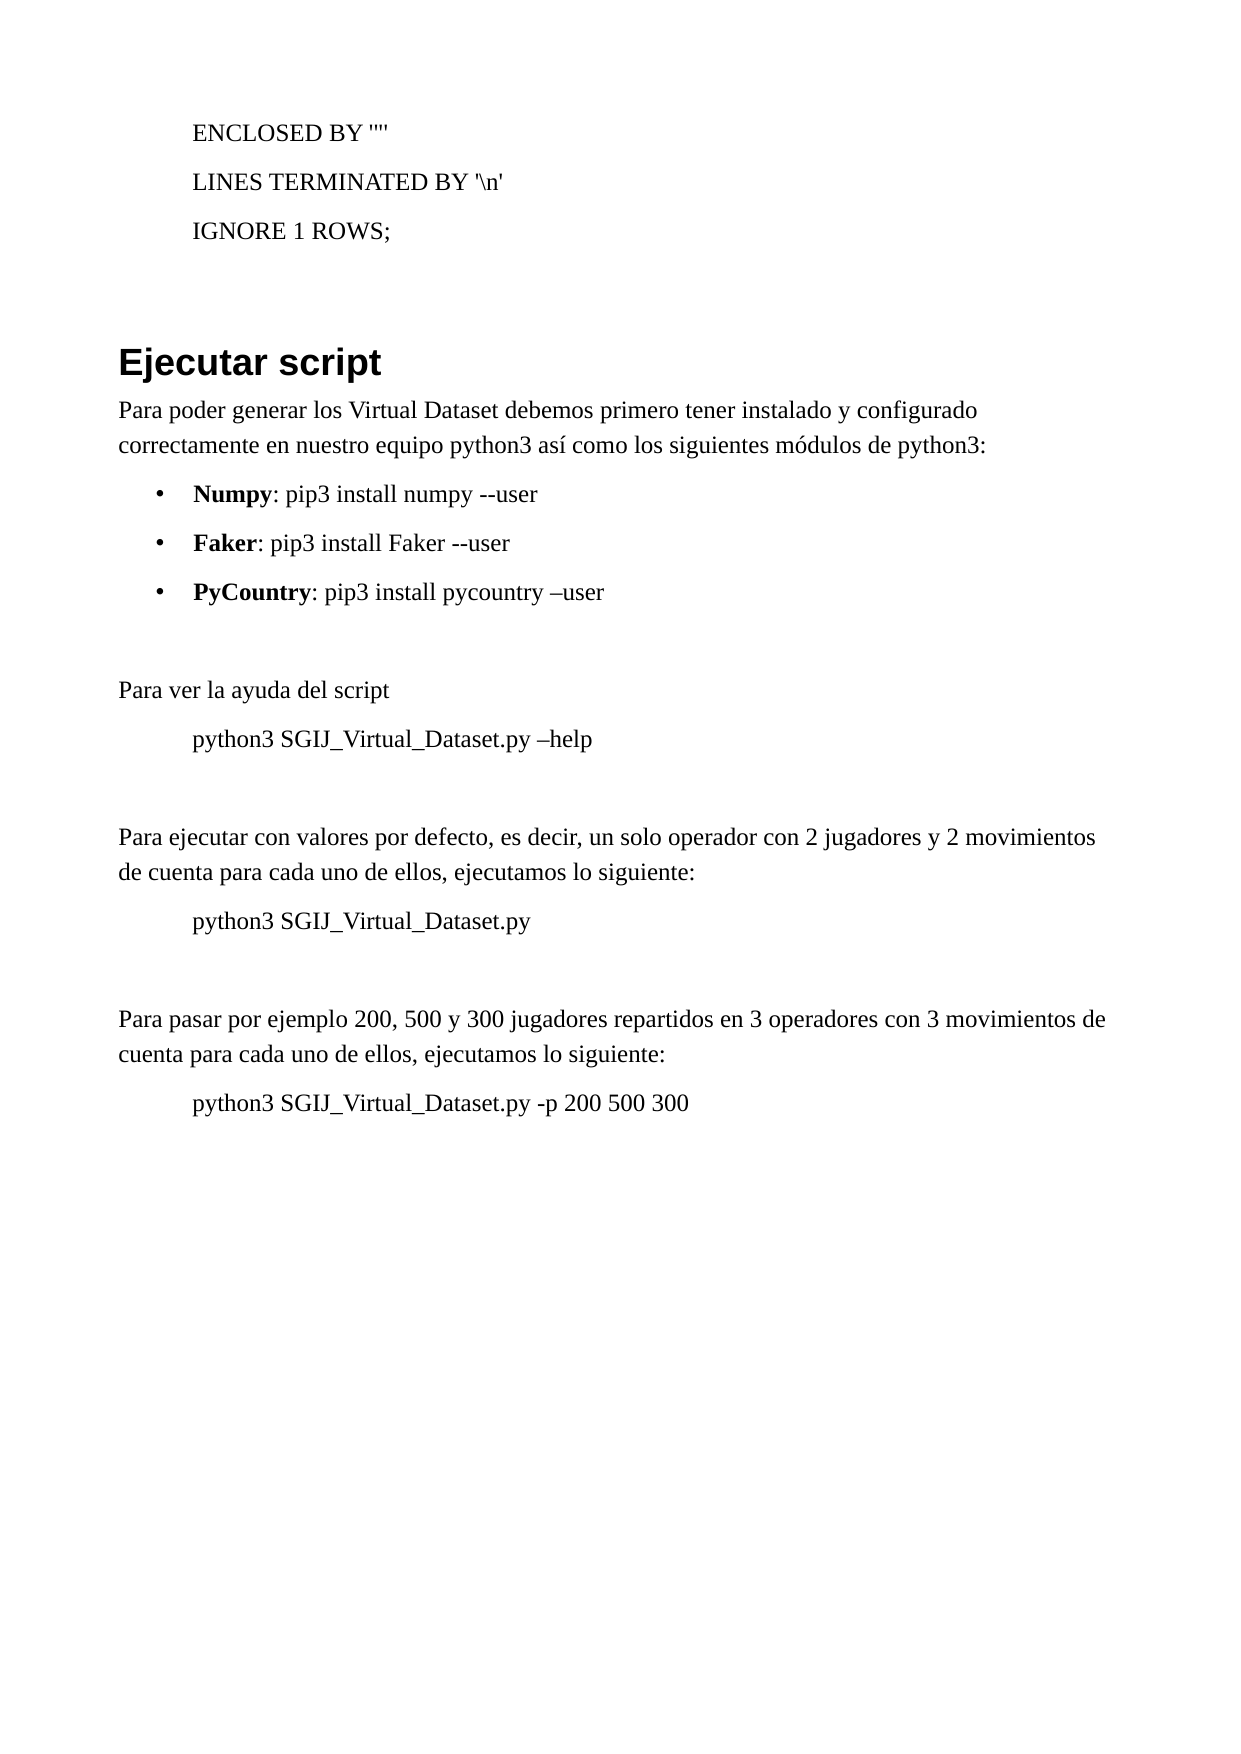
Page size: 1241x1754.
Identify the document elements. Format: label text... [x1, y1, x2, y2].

text python3 SGIJ_Virtual_Dataset.py -p 200 500 300 [118, 1088, 1122, 1116]
text LINES TERMINATED BY '\n' [118, 167, 1122, 196]
text python3 SGIJ_Virtual_Dataset.py [118, 906, 1122, 935]
text Para ejecutar con valores por defecto, es decir, un solo operador con 2 jugadores y 2 movimientos de cuenta para cada uno de ellos, ejecutamos lo siguiente: [118, 822, 1122, 886]
text ENCLOSED BY '"' [118, 118, 1122, 147]
list PyCountry: pip3 install pycountry –user [156, 577, 1122, 606]
text Para pasar por ejemplo 200, 500 y 300 jugadores repartidos en 3 operadores con 3 movimientos de cuenta para cada uno de ellos, ejecutamos lo siguiente: [118, 1004, 1122, 1067]
text Para ver la ayuda del script [118, 675, 1122, 704]
subtitle Ejecutar script [118, 339, 1122, 383]
text Para poder generar los Virtual Dataset debemos primero tener instalado y configurado correctamente en nuestro equipo python3 así como los siguientes módulos de python3: [118, 396, 1122, 459]
text IGNORE 1 ROWS; [118, 216, 1122, 245]
list Numpy: pip3 install numpy --user [156, 479, 1122, 508]
text python3 SGIJ_Virtual_Dataset.py –help [118, 724, 1122, 753]
list Faker: pip3 install Faker --user [156, 528, 1122, 557]
